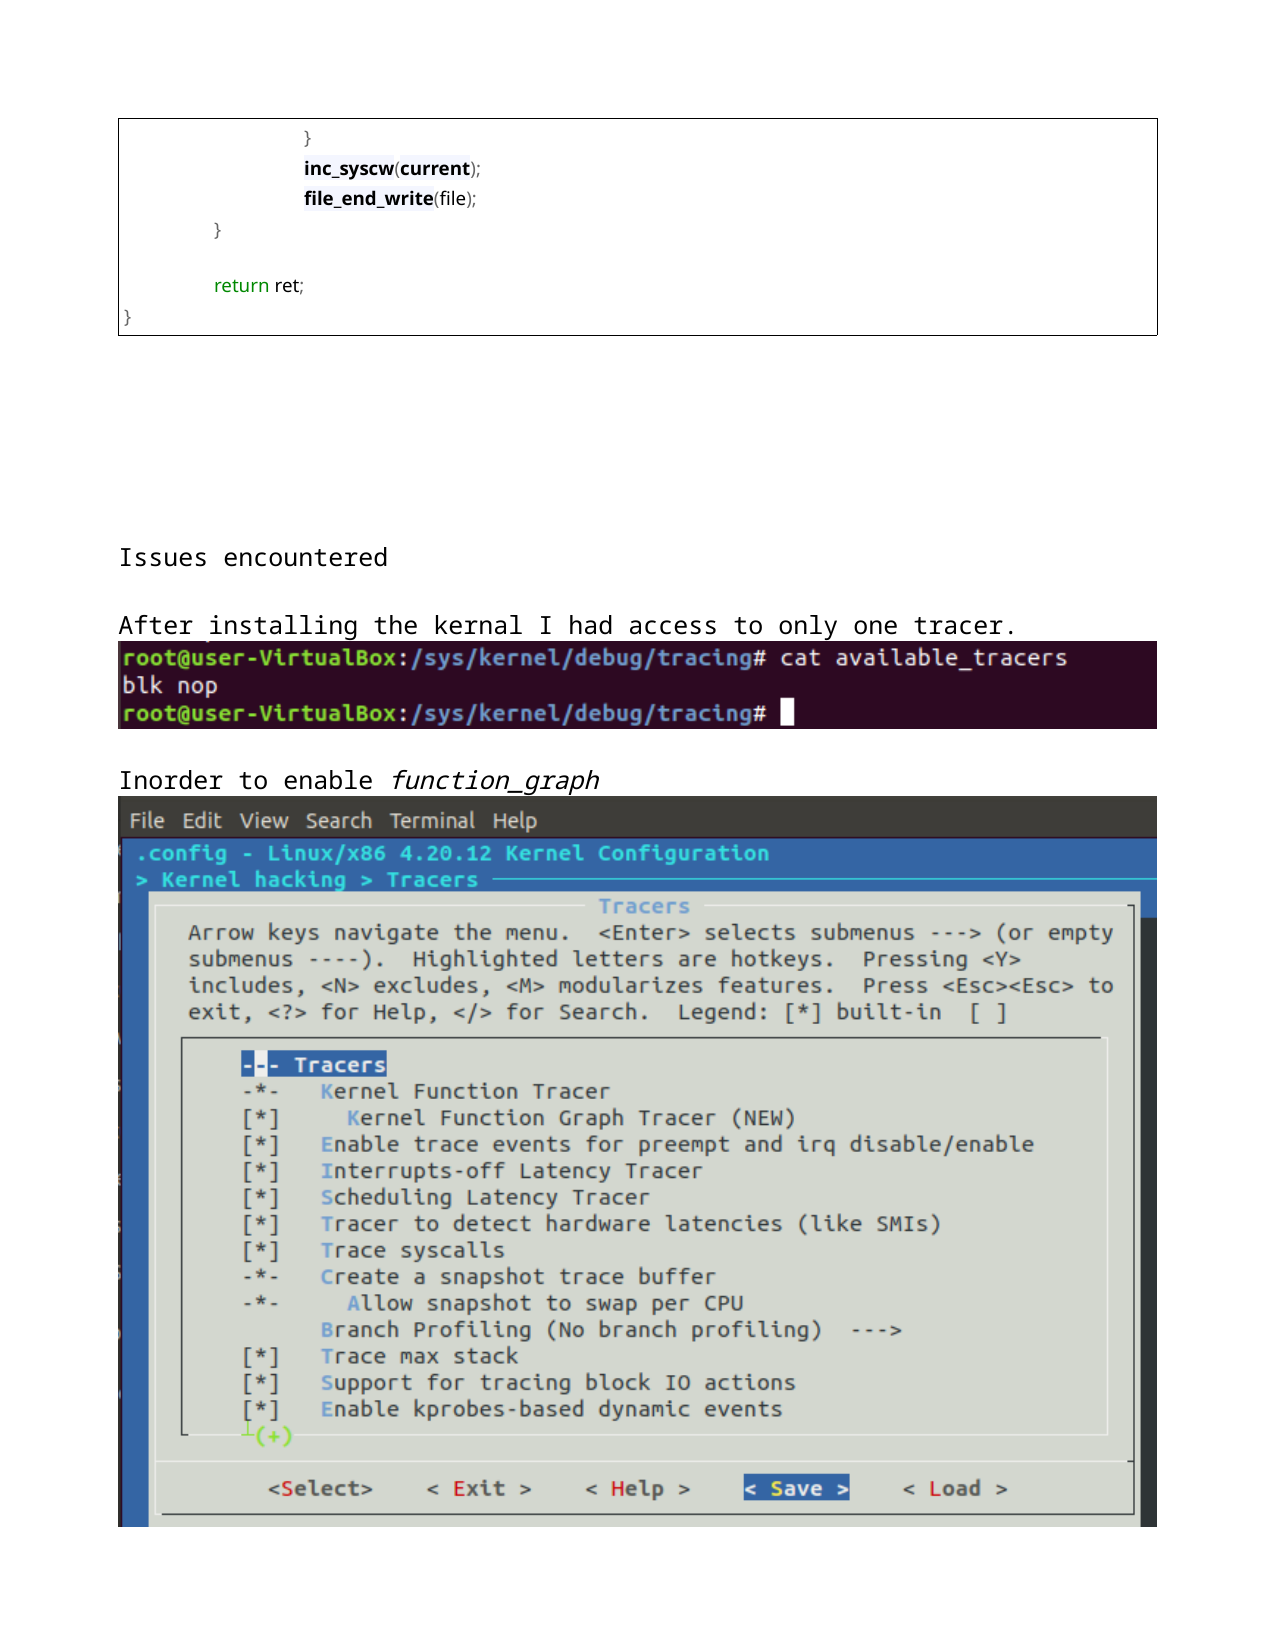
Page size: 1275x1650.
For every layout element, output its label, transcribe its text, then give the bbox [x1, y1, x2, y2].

picture [118, 641, 1157, 729]
text Issues encountered [118, 539, 1157, 573]
text After installing the kernal I had access to only one tracer. [118, 607, 1157, 641]
picture [118, 796, 1157, 1527]
text Inorder to enable function_graph [118, 762, 1157, 796]
table_cell } inc_syscw(current); file_end_write(file); } return ret; } [119, 119, 1157, 335]
